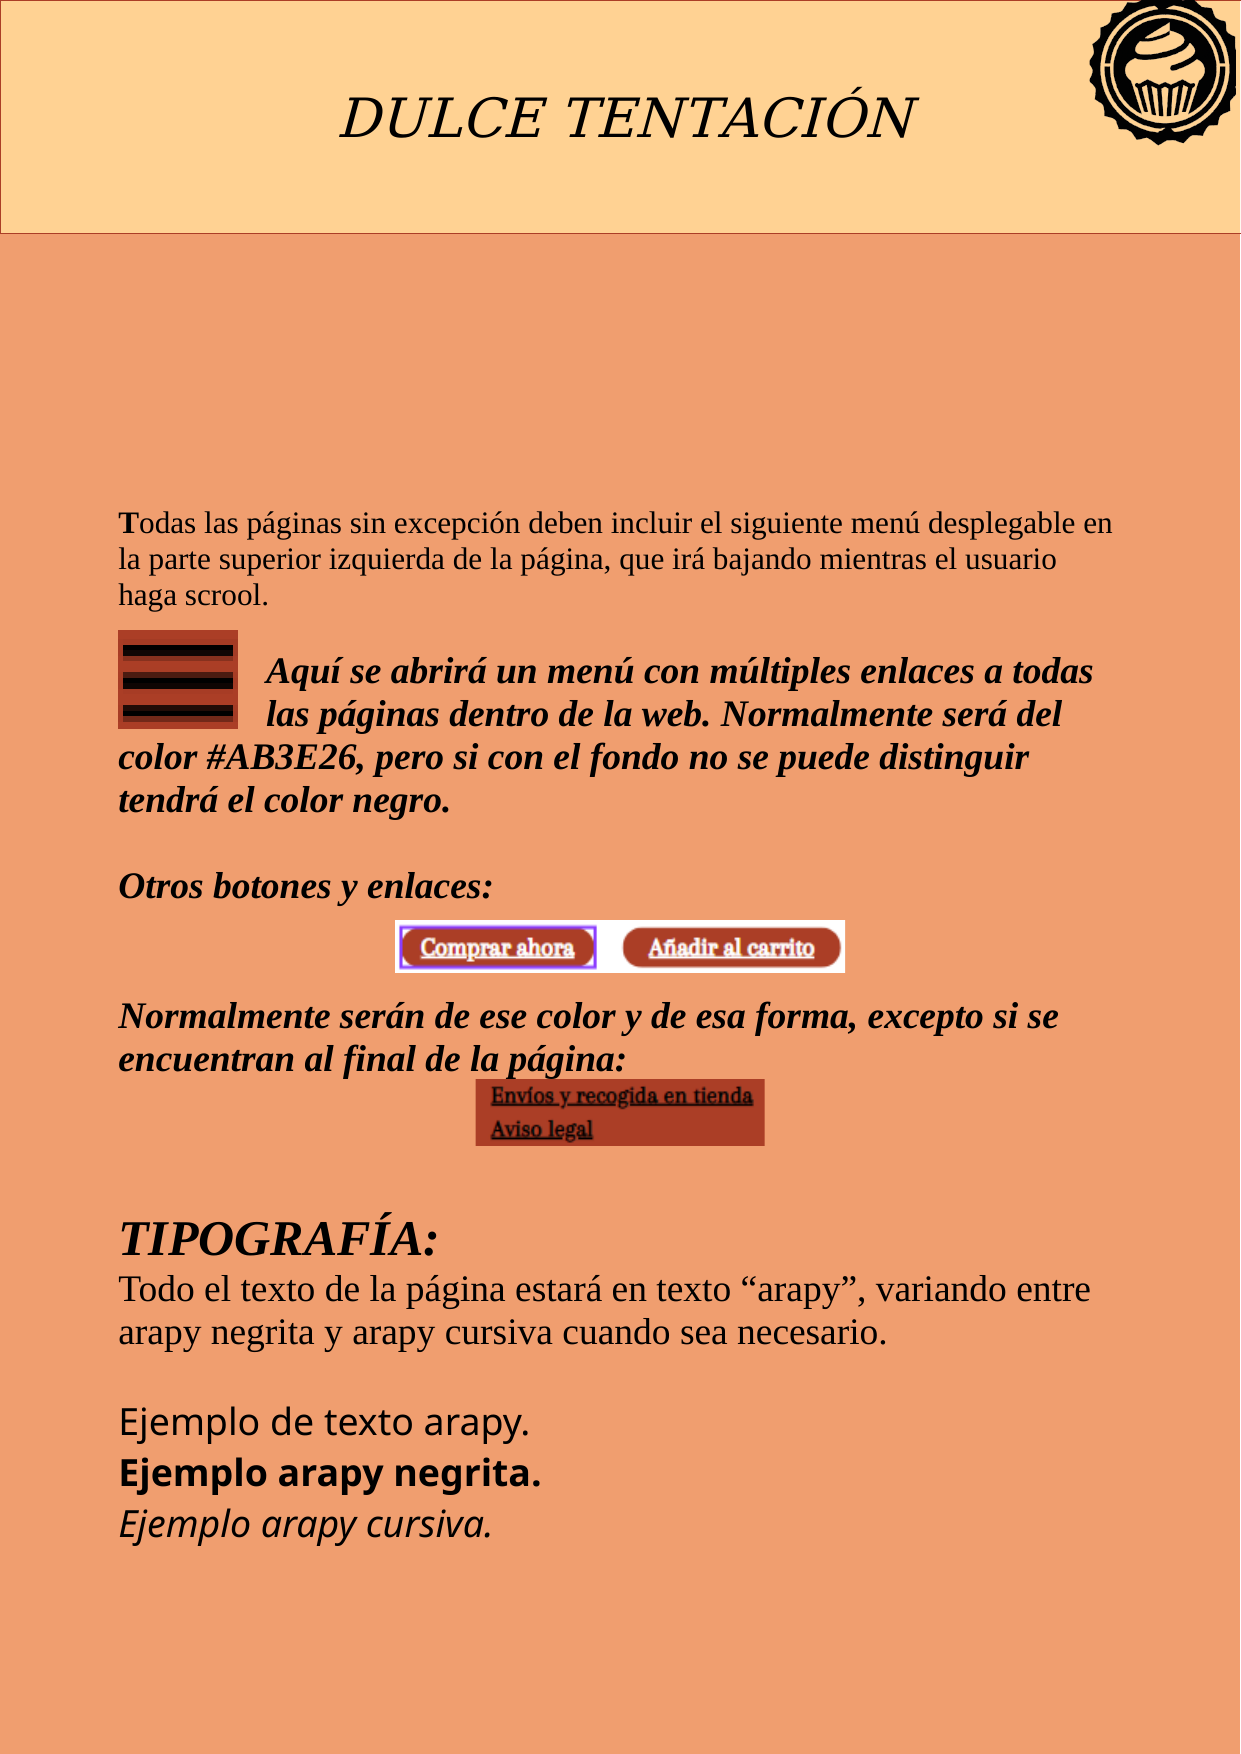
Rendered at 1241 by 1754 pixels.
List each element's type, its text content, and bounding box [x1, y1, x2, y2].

picture [118, 630, 238, 729]
text Todo el texto de la página estará en texto “arapy”, variando entre arapy negrita y arapy cursiva cuando sea necesario. [118, 1266, 1122, 1353]
text Normalmente serán de ese color y de esa forma, excepto si se encuentran al final de la página: [118, 993, 1122, 1079]
picture [475, 1079, 765, 1146]
text Aquí se abrirá un menú con múltiples enlaces a todas las páginas dentro de la web. Normalmente será del color #AB3E26, pero si con el fondo no se puede distinguir tendrá el color negro. [118, 648, 1122, 821]
text Ejemplo arapy negrita. [118, 1447, 1122, 1498]
text Otros botones y enlaces: [118, 864, 1122, 907]
text Ejemplo de texto arapy. [118, 1396, 1122, 1447]
text Todas las páginas sin excepción deben incluir el siguiente menú desplegable en la parte superior izquierda de la página, que irá bajando mientras el usuario haga scrool. [118, 504, 1122, 612]
text TIPOGRAFÍA: [118, 1209, 1122, 1266]
picture [1089, 0, 1236, 147]
text Ejemplo arapy cursiva. [118, 1498, 1122, 1549]
picture [395, 920, 846, 973]
